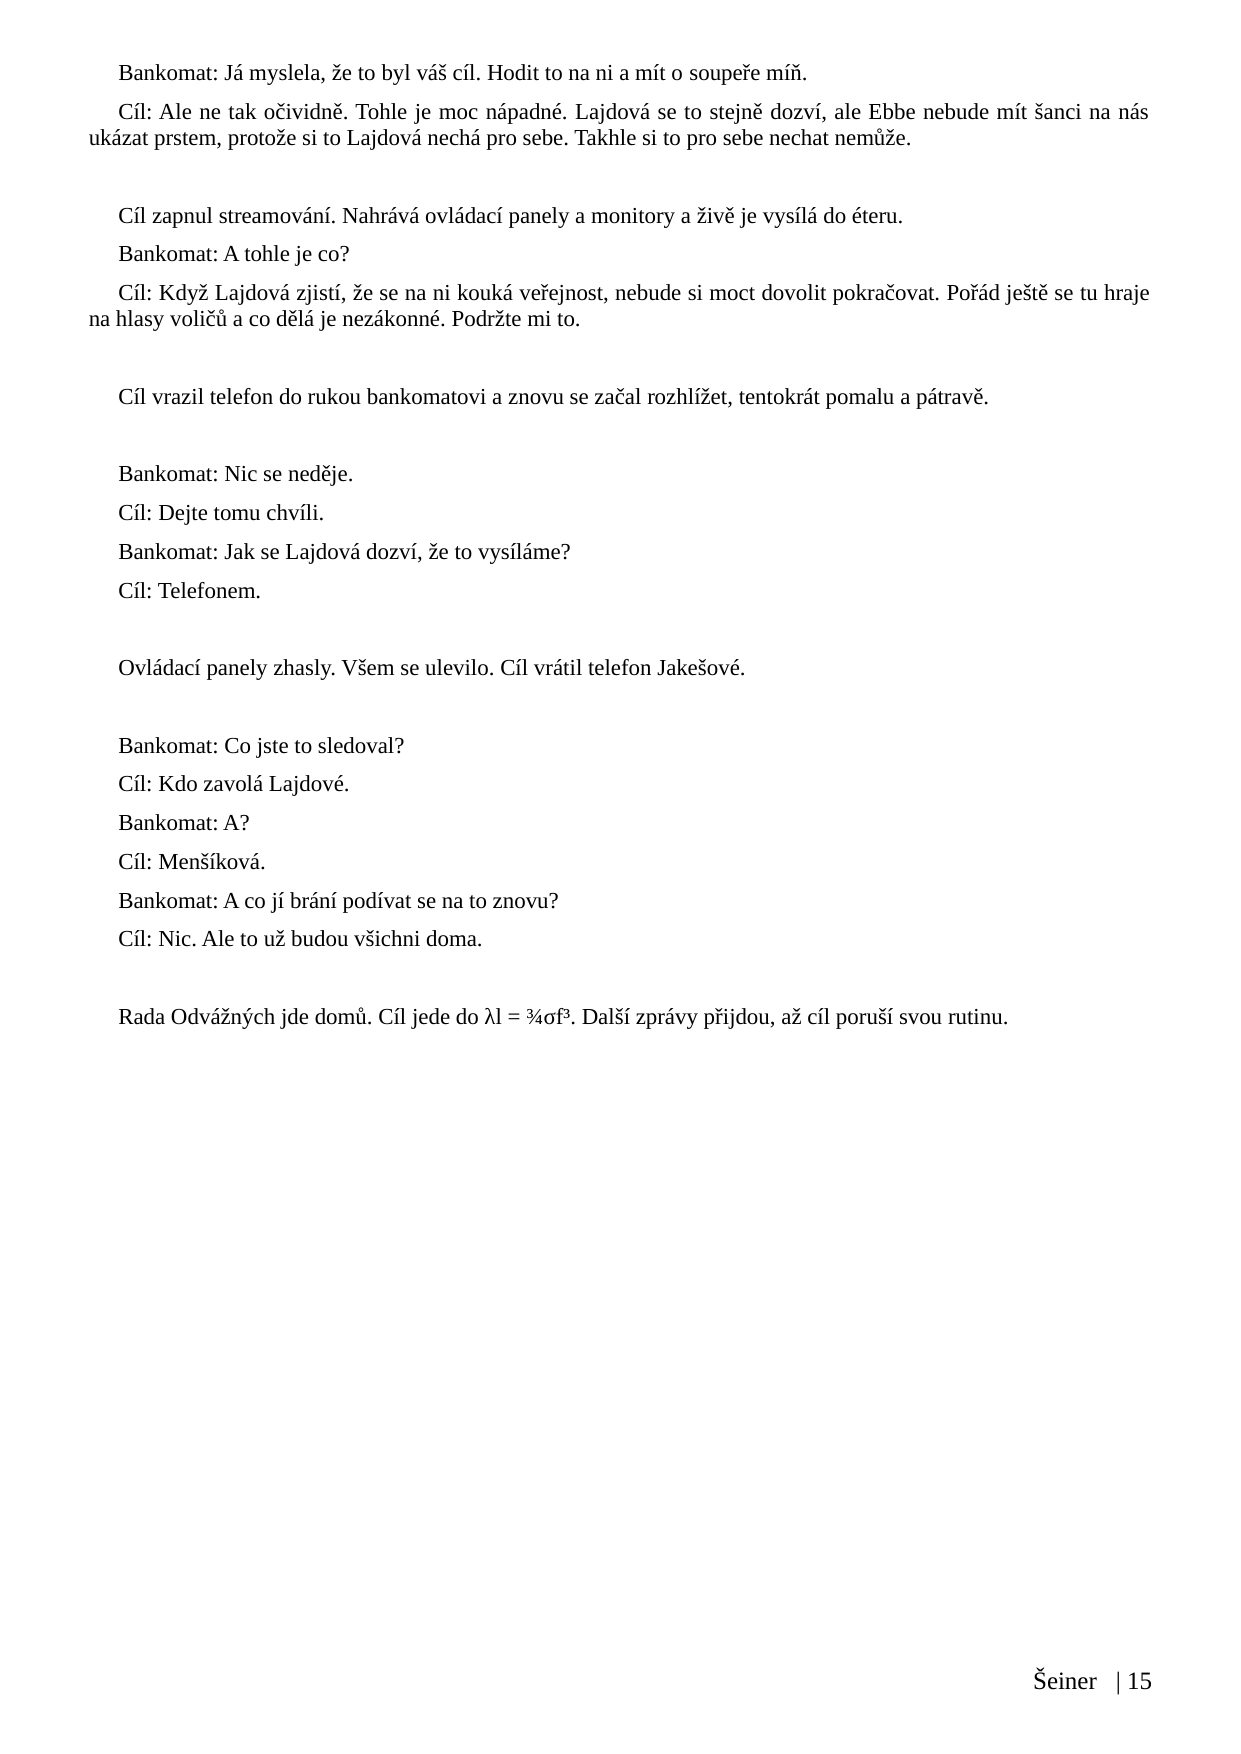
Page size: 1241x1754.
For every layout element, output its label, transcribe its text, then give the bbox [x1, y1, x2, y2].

text Cíl: Ale ne tak očividně. Tohle je moc nápadné. Lajdová se to stejně dozví, ale Ebbe nebude mít šanci na nás ukázat prstem, protože si to Lajdová nechá pro sebe. Takhle si to pro sebe nechat nemůže. [88, 98, 1152, 151]
text Ovládací panely zhasly. Všem se ulevilo. Cíl vrátil telefon Jakešové. [88, 654, 1152, 681]
text Cíl: Když Lajdová zjistí, že se na ni kouká veřejnost, nebude si moct dovolit pokračovat. Pořád ještě se tu hraje na hlasy voličů a co dělá je nezákonné. Podržte mi to. [88, 279, 1152, 332]
text Bankomat: A co jí brání podívat se na to znovu? [88, 887, 1152, 913]
text Rada Odvážných jde domů. Cíl jede do λl = ¾σf³. Další zprávy přijdou, až cíl poruší svou rutinu. [88, 1003, 1152, 1029]
text Cíl: Kdo zavolá Lajdové. [88, 771, 1152, 797]
text Bankomat: Já myslela, že to byl váš cíl. Hodit to na ni a mít o soupeře míň. [88, 59, 1152, 85]
text Cíl: Dejte tomu chvíli. [88, 499, 1152, 526]
text Cíl: Menšíková. [88, 848, 1152, 874]
text Bankomat: Jak se Lajdová dozví, že to vysíláme? [88, 538, 1152, 564]
text Bankomat: A tohle je co? [88, 240, 1152, 267]
text Cíl: Nic. Ale to už budou všichni doma. [88, 926, 1152, 952]
text Cíl zapnul streamování. Nahrává ovládací panely a monitory a živě je vysílá do éteru. [88, 202, 1152, 228]
text Bankomat: Nic se neděje. [88, 461, 1152, 487]
text Bankomat: A? [88, 809, 1152, 836]
text Cíl: Telefonem. [88, 577, 1152, 603]
text Cíl vrazil telefon do rukou bankomatovi a znovu se začal rozhlížet, tentokrát pomalu a pátravě. [88, 383, 1152, 409]
text Bankomat: Co jste to sledoval? [88, 732, 1152, 758]
